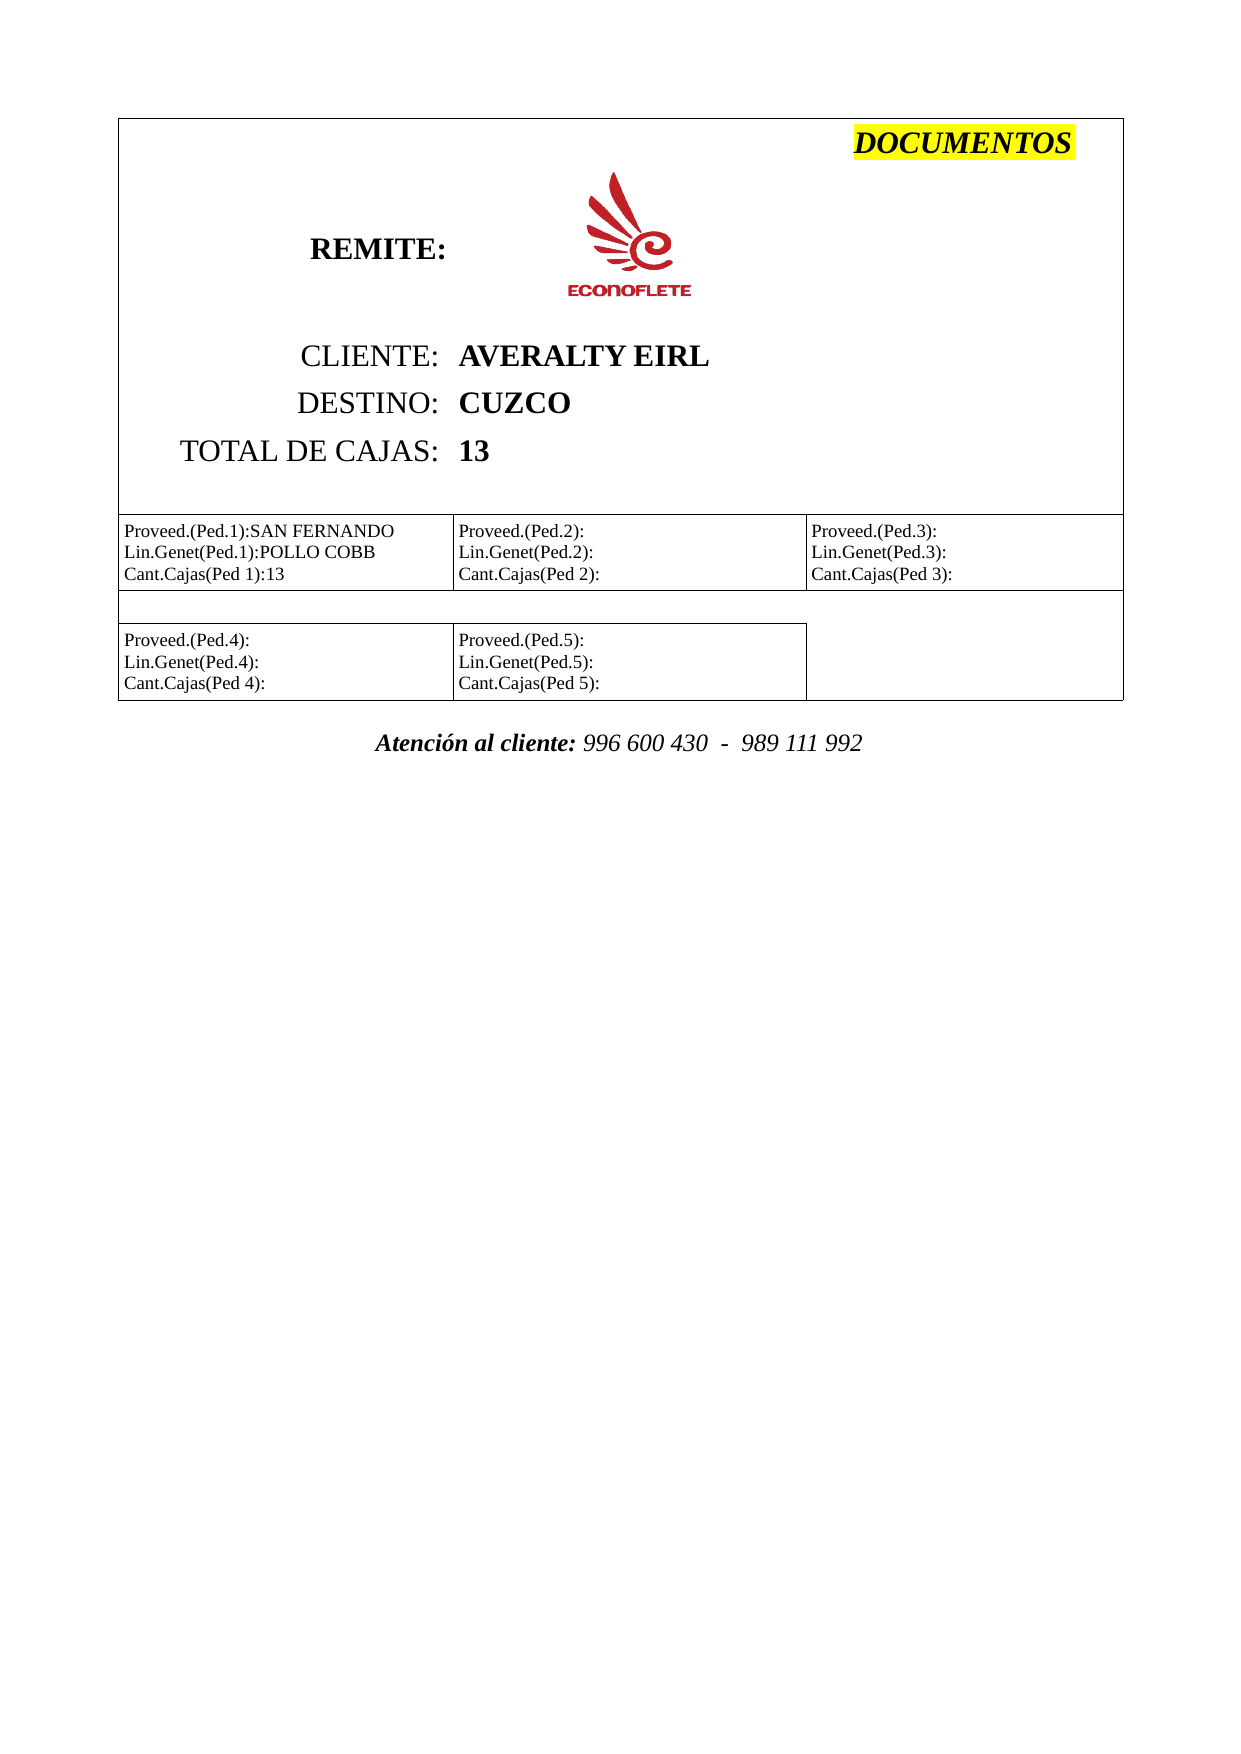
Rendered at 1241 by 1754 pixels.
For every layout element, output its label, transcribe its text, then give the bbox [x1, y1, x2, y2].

table_cell AVERALTY EIRL [453, 332, 1123, 379]
table_cell [806, 591, 1123, 623]
table_cell 13 [453, 426, 1123, 474]
table_cell Proveed.(Ped.3): Lin.Genet(Ped.3): Cant.Cajas(Ped 3): [807, 515, 1123, 590]
table_cell [807, 623, 1123, 699]
table_cell CLIENTE: [119, 332, 453, 379]
table_header DOCUMENTOS [806, 119, 1123, 166]
table_header [119, 119, 453, 166]
table_cell Proveed.(Ped.4): Lin.Genet(Ped.4): Cant.Cajas(Ped 4): [119, 624, 453, 699]
table_cell [119, 474, 453, 514]
text Atención al cliente: 996 600 430 - 989 111 992 [118, 728, 1122, 757]
table_cell [806, 379, 1123, 426]
picture [552, 171, 707, 297]
table_cell Proveed.(Ped.2): Lin.Genet(Ped.2): Cant.Cajas(Ped 2): [454, 515, 806, 590]
table_cell [806, 474, 1123, 514]
table_cell Proveed.(Ped.5): Lin.Genet(Ped.5): Cant.Cajas(Ped 5): [454, 624, 806, 699]
table_header [453, 119, 806, 166]
table_cell DESTINO: [119, 379, 453, 426]
table_cell Proveed.(Ped.1):SAN FERNANDO Lin.Genet(Ped.1):POLLO COBB Cant.Cajas(Ped 1):13 [119, 515, 453, 590]
table_cell REMITE: [119, 166, 453, 332]
table_cell CUZCO [453, 379, 806, 426]
table_cell [453, 591, 806, 623]
table_cell [453, 474, 806, 514]
table_cell [453, 166, 806, 332]
table_cell [806, 166, 1123, 332]
table_cell TOTAL DE CAJAS: [119, 426, 453, 474]
table_cell [119, 591, 453, 623]
